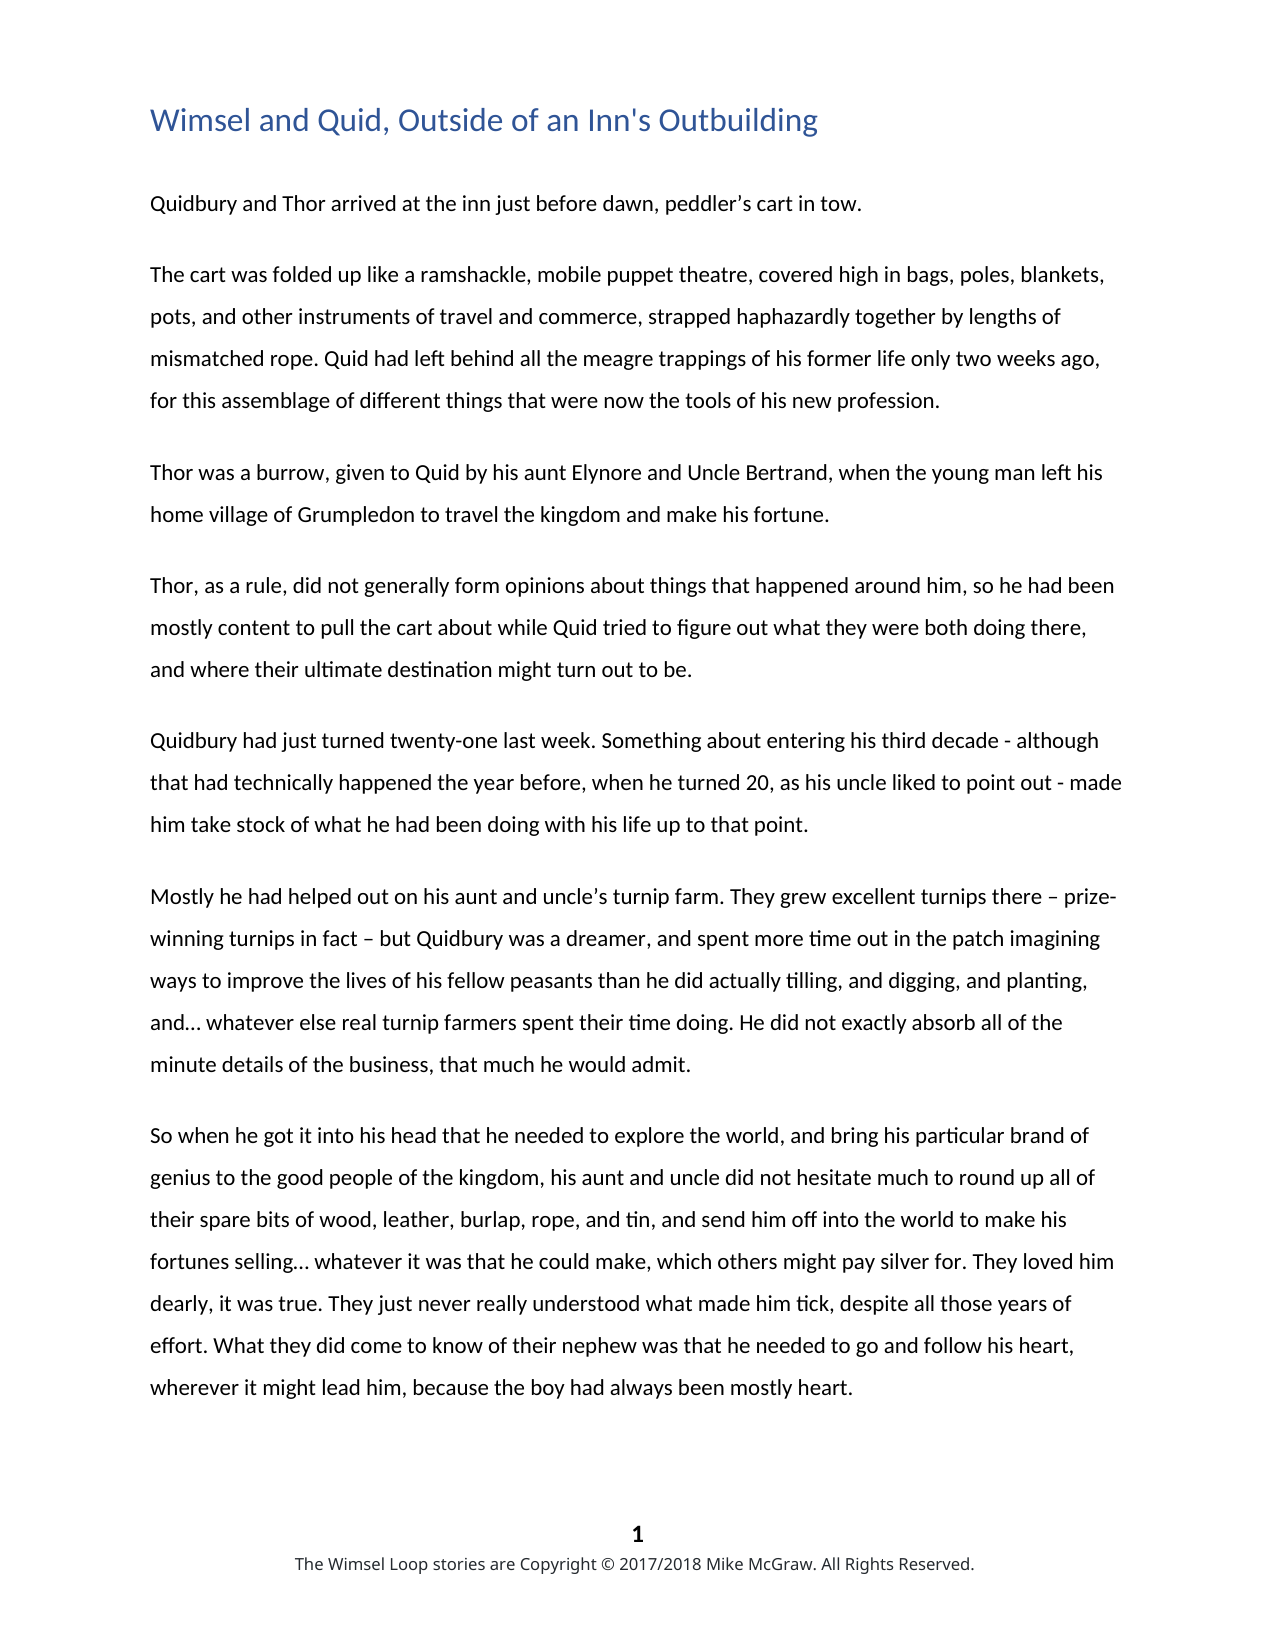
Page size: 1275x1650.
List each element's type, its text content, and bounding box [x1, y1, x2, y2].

text Quidbury had just turned twenty-one last week. Something about entering his third decade - although that had technically happened the year before, when he turned 20, as his uncle liked to point out - made him take stock of what he had been doing with his life up to that point. [150, 727, 1125, 838]
text Mostly he had helped out on his aunt and uncle’s turnip farm. They grew excellent turnips there – prize-winning turnips in fact – but Quidbury was a dreamer, and spent more time out in the patch imagining ways to improve the lives of his fellow peasants than he did actually tilling, and digging, and planting, and… whatever else real turnip farmers spent their time doing. He did not exactly absorb all of the minute details of the business, that much he would admit. [150, 882, 1125, 1078]
text So when he got it into his head that he needed to explore the world, and bring his particular brand of genius to the good people of the kingdom, his aunt and uncle did not hesitate much to round up all of their spare bits of wood, leather, burlap, rope, and tin, and send him off into the world to make his fortunes selling… whatever it was that he could make, which others might pay silver for. They loved him dearly, it was true. They just never really understood what made him tick, despite all those years of effort. What they did come to know of their nephew was that he needed to go and follow his heart, wherever it might lead him, because the boy had always been mostly heart. [150, 1121, 1125, 1401]
text Thor was a burrow, given to Quid by his aunt Elynore and Uncle Bertrand, when the young man left his home village of Grumpledon to travel the kingdom and make his fortune. [150, 458, 1125, 528]
text Thor, as a rule, did not generally form opinions about things that happened around him, so he had been mostly content to pull the cart about while Quid tried to figure out what they were both doing there, and where their ultimate destination might turn out to be. [150, 571, 1125, 683]
subtitle Wimsel and Quid, Outside of an Inn's Outbuilding [150, 99, 1125, 139]
text The cart was folded up like a ramshackle, mobile puppet theatre, covered high in bags, poles, blankets, pots, and other instruments of travel and commerce, strapped haphazardly together by lengths of mismatched rope. Quid had left behind all the meagre trappings of his former life only two weeks ago, for this assemblage of different things that were now the tools of his new profession. [150, 260, 1125, 414]
text Quidbury and Thor arrived at the inn just before dawn, peddler’s cart in tow. [150, 189, 1125, 217]
